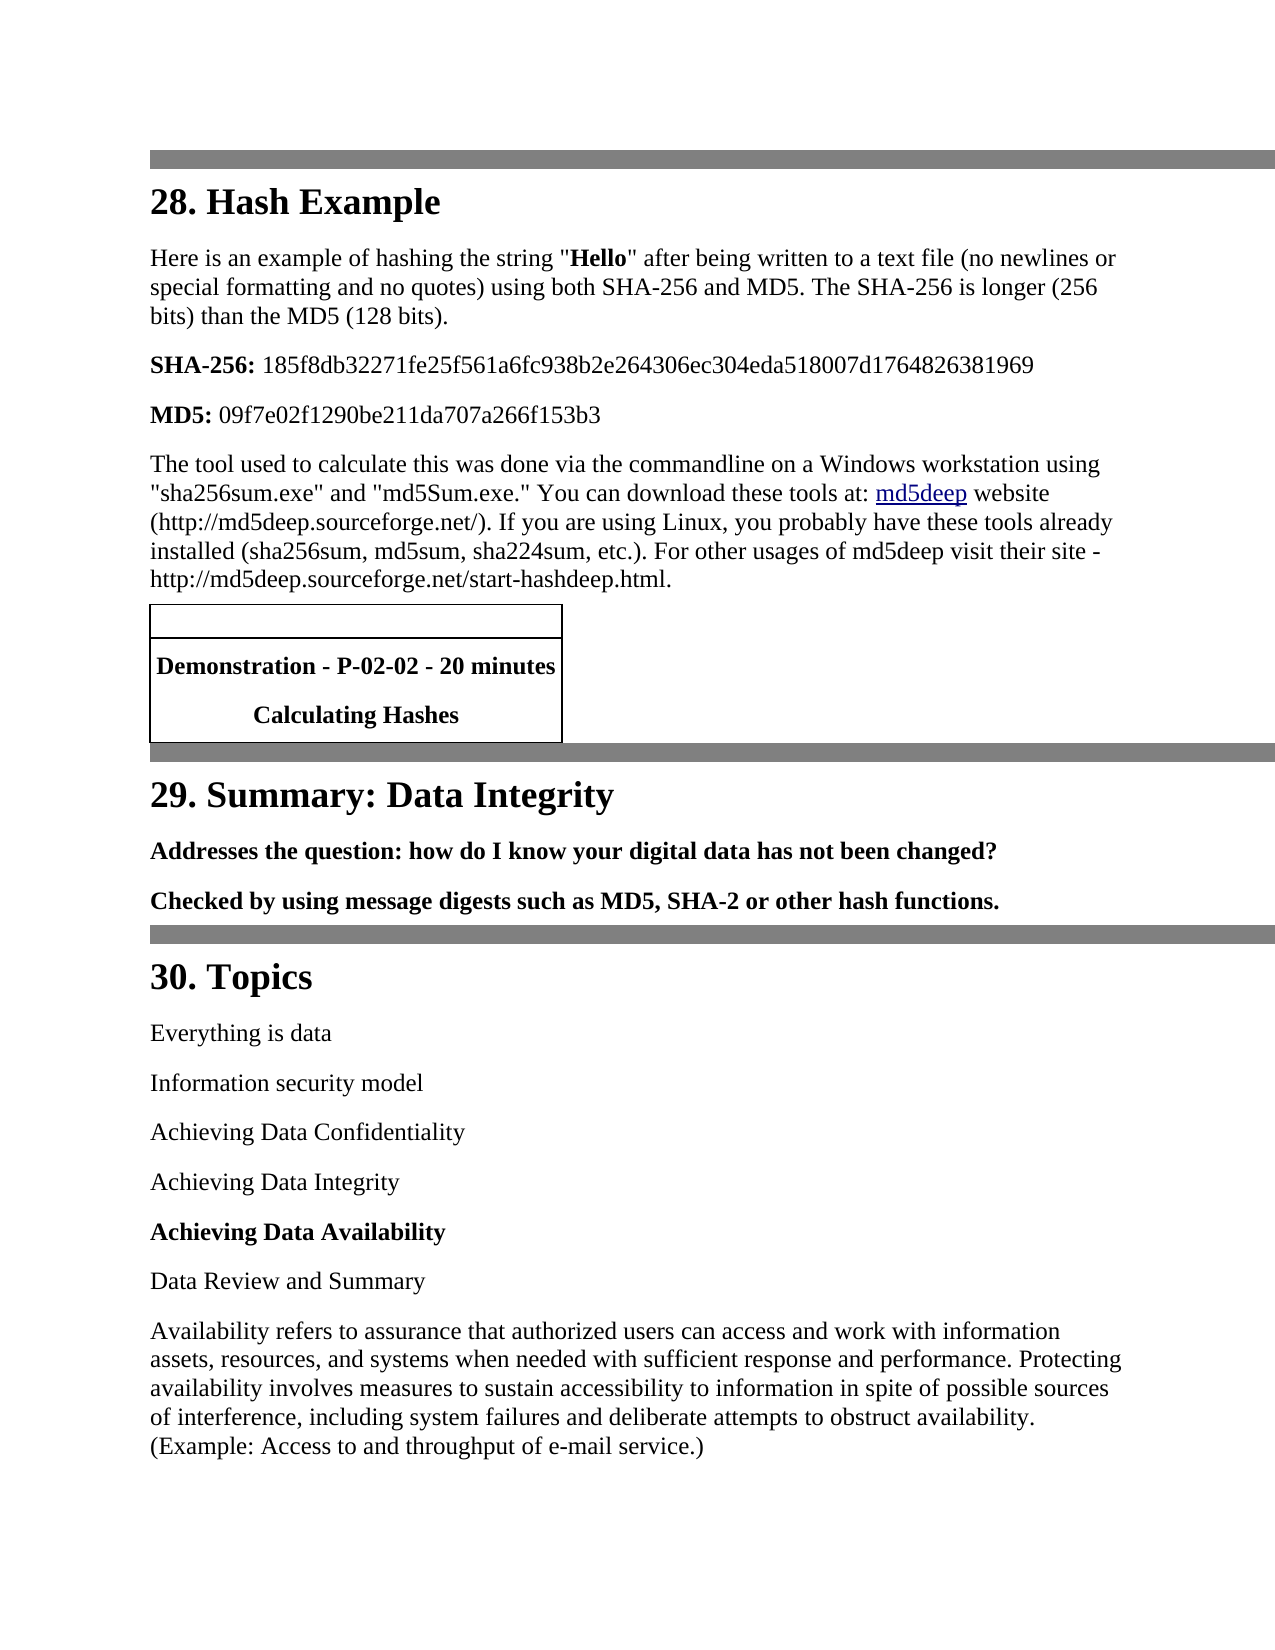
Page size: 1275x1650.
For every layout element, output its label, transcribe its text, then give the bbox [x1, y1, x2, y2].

text Checked by using message digests such as MD5, SHA-2 or other hash functions. [150, 886, 1125, 915]
text The tool used to calculate this was done via the commandline on a Windows workstation using "sha256sum.exe" and "md5Sum.exe." You can download these tools at: md5deep website (http://md5deep.sourceforge.net/). If you are using Linux, you probably have these tools already installed (sha256sum, md5sum, sha224sum, etc.). For other usages of md5deep visit their site - http://md5deep.sourceforge.net/start-hashdeep.html. [150, 449, 1125, 593]
text Data Review and Summary [150, 1266, 1125, 1295]
text Information security model [150, 1068, 1125, 1097]
subtitle 30. Topics [150, 954, 1125, 997]
text Addresses the question: how do I know your digital data has not been changed? [150, 836, 1125, 865]
table_cell Demonstration - P-02-02 - 20 minutes Calculating Hashes [151, 639, 561, 741]
subtitle 28. Hash Example [150, 179, 1125, 222]
table_header [151, 605, 561, 637]
text Achieving Data Availability [150, 1217, 1125, 1245]
text Achieving Data Confidentiality [150, 1117, 1125, 1146]
text SHA-256: 185f8db32271fe25f561a6fc938b2e264306ec304eda518007d1764826381969 [150, 350, 1125, 379]
text Here is an example of hashing the string "Hello" after being written to a text file (no newlines or special formatting and no quotes) using both SHA-256 and MD5. The SHA-256 is longer (256 bits) than the MD5 (128 bits). [150, 243, 1125, 329]
subtitle 29. Summary: Data Integrity [150, 772, 1125, 816]
text Everything is data [150, 1018, 1125, 1047]
text Achieving Data Integrity [150, 1167, 1125, 1196]
text Availability refers to assurance that authorized users can access and work with information assets, resources, and systems when needed with sufficient response and performance. Protecting availability involves measures to sustain accessibility to information in spite of possible sources of interference, including system failures and deliberate attempts to obstruct availability. (Example: Access to and throughput of e-mail service.) [150, 1316, 1125, 1459]
text MD5: 09f7e02f1290be211da707a266f153b3 [150, 400, 1125, 429]
